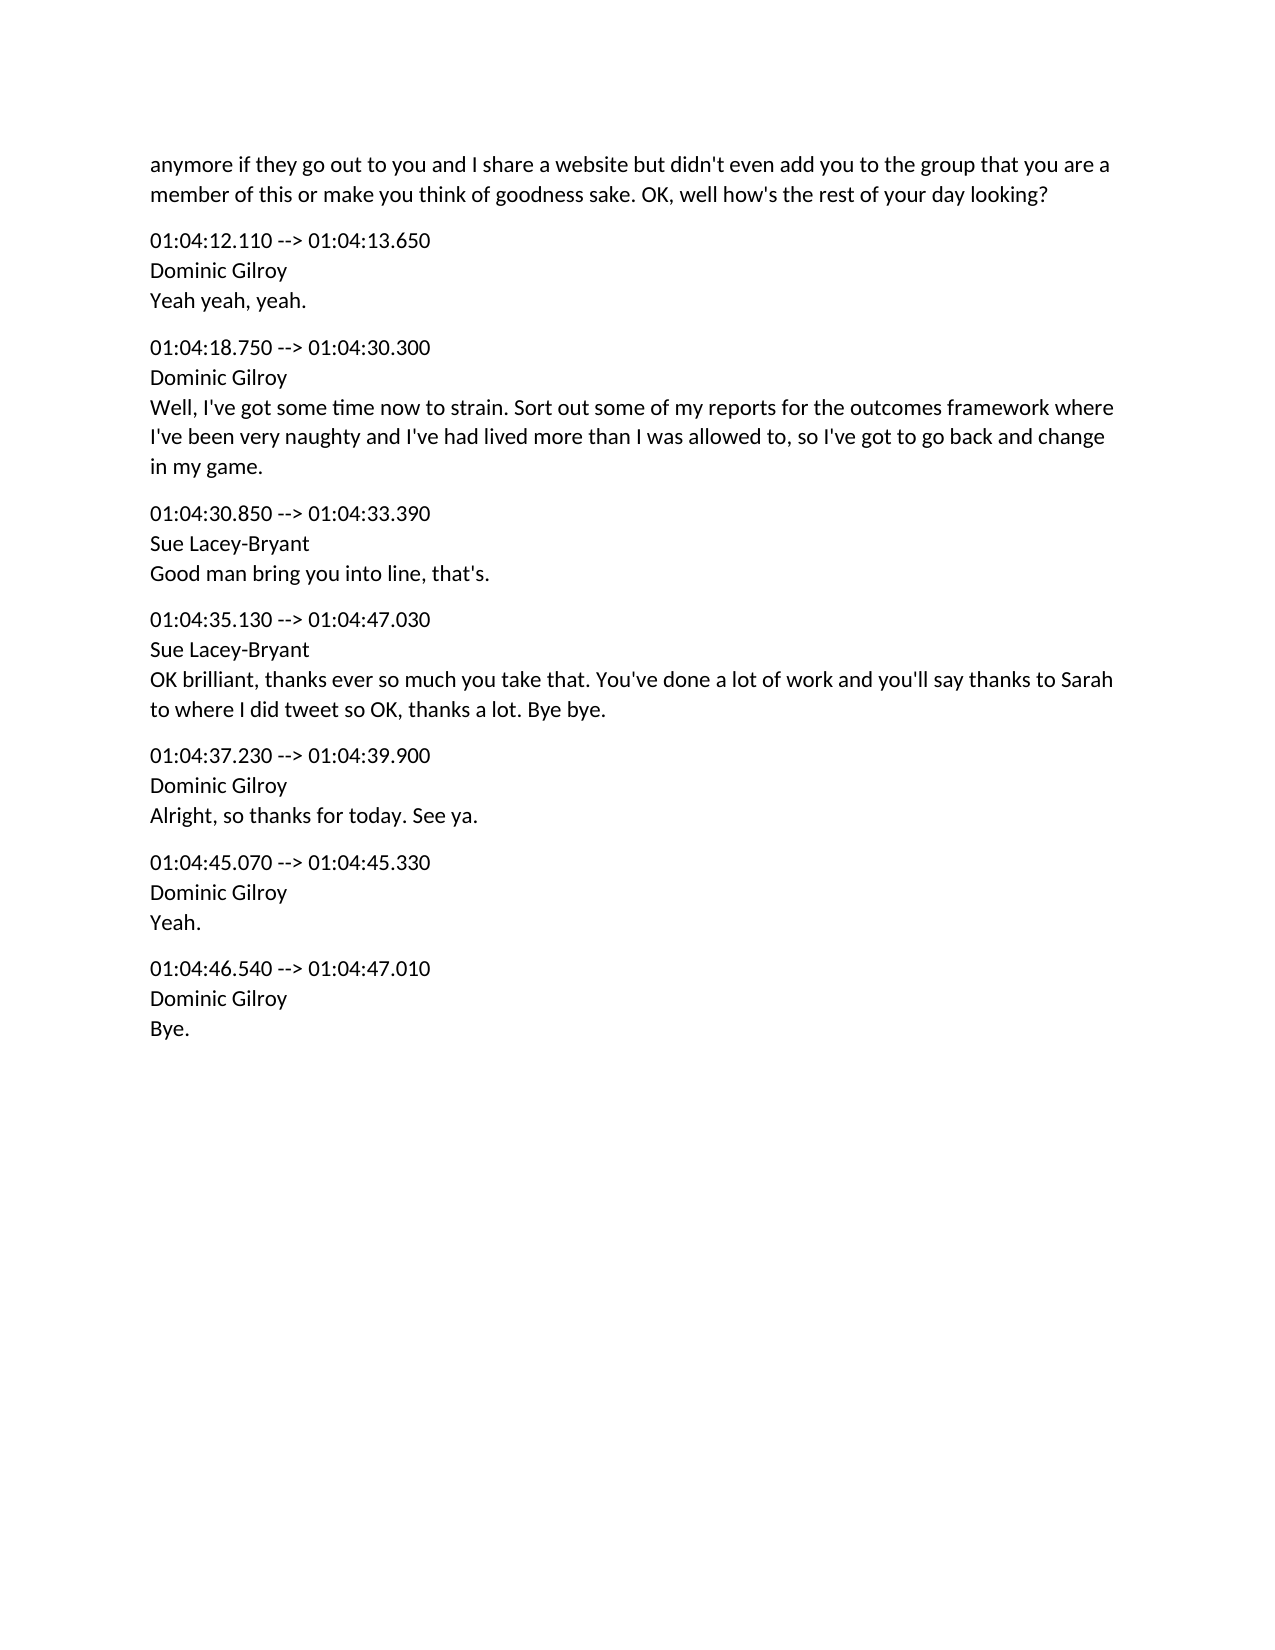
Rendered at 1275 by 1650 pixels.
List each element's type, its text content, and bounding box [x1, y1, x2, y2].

text 01:04:18.750 --> 01:04:30.300 Dominic Gilroy Well, I've got some time now to strain. Sort out some of my reports for the outcomes framework where I've been very naughty and I've had lived more than I was allowed to, so I've got to go back and change in my game. [150, 333, 1125, 480]
text 01:04:12.110 --> 01:04:13.650 Dominic Gilroy Yeah yeah, yeah. [150, 226, 1125, 314]
text 01:04:37.230 --> 01:04:39.900 Dominic Gilroy Alright, so thanks for today. See ya. [150, 742, 1125, 829]
text 01:04:35.130 --> 01:04:47.030 Sue Lacey-Bryant OK brilliant, thanks ever so much you take that. You've done a lot of work and you'll say thanks to Sarah to where I did tweet so OK, thanks a lot. Bye bye. [150, 605, 1125, 723]
text anymore if they go out to you and I share a website but didn't even add you to the group that you are a member of this or make you think of goodness sake. OK, well how's the rest of your day looking? [150, 150, 1125, 208]
text 01:04:45.070 --> 01:04:45.330 Dominic Gilroy Yeah. [150, 848, 1125, 936]
text 01:04:30.850 --> 01:04:33.390 Sue Lacey-Bryant Good man bring you into line, that's. [150, 499, 1125, 587]
text 01:04:46.540 --> 01:04:47.010 Dominic Gilroy Bye. [150, 954, 1125, 1042]
